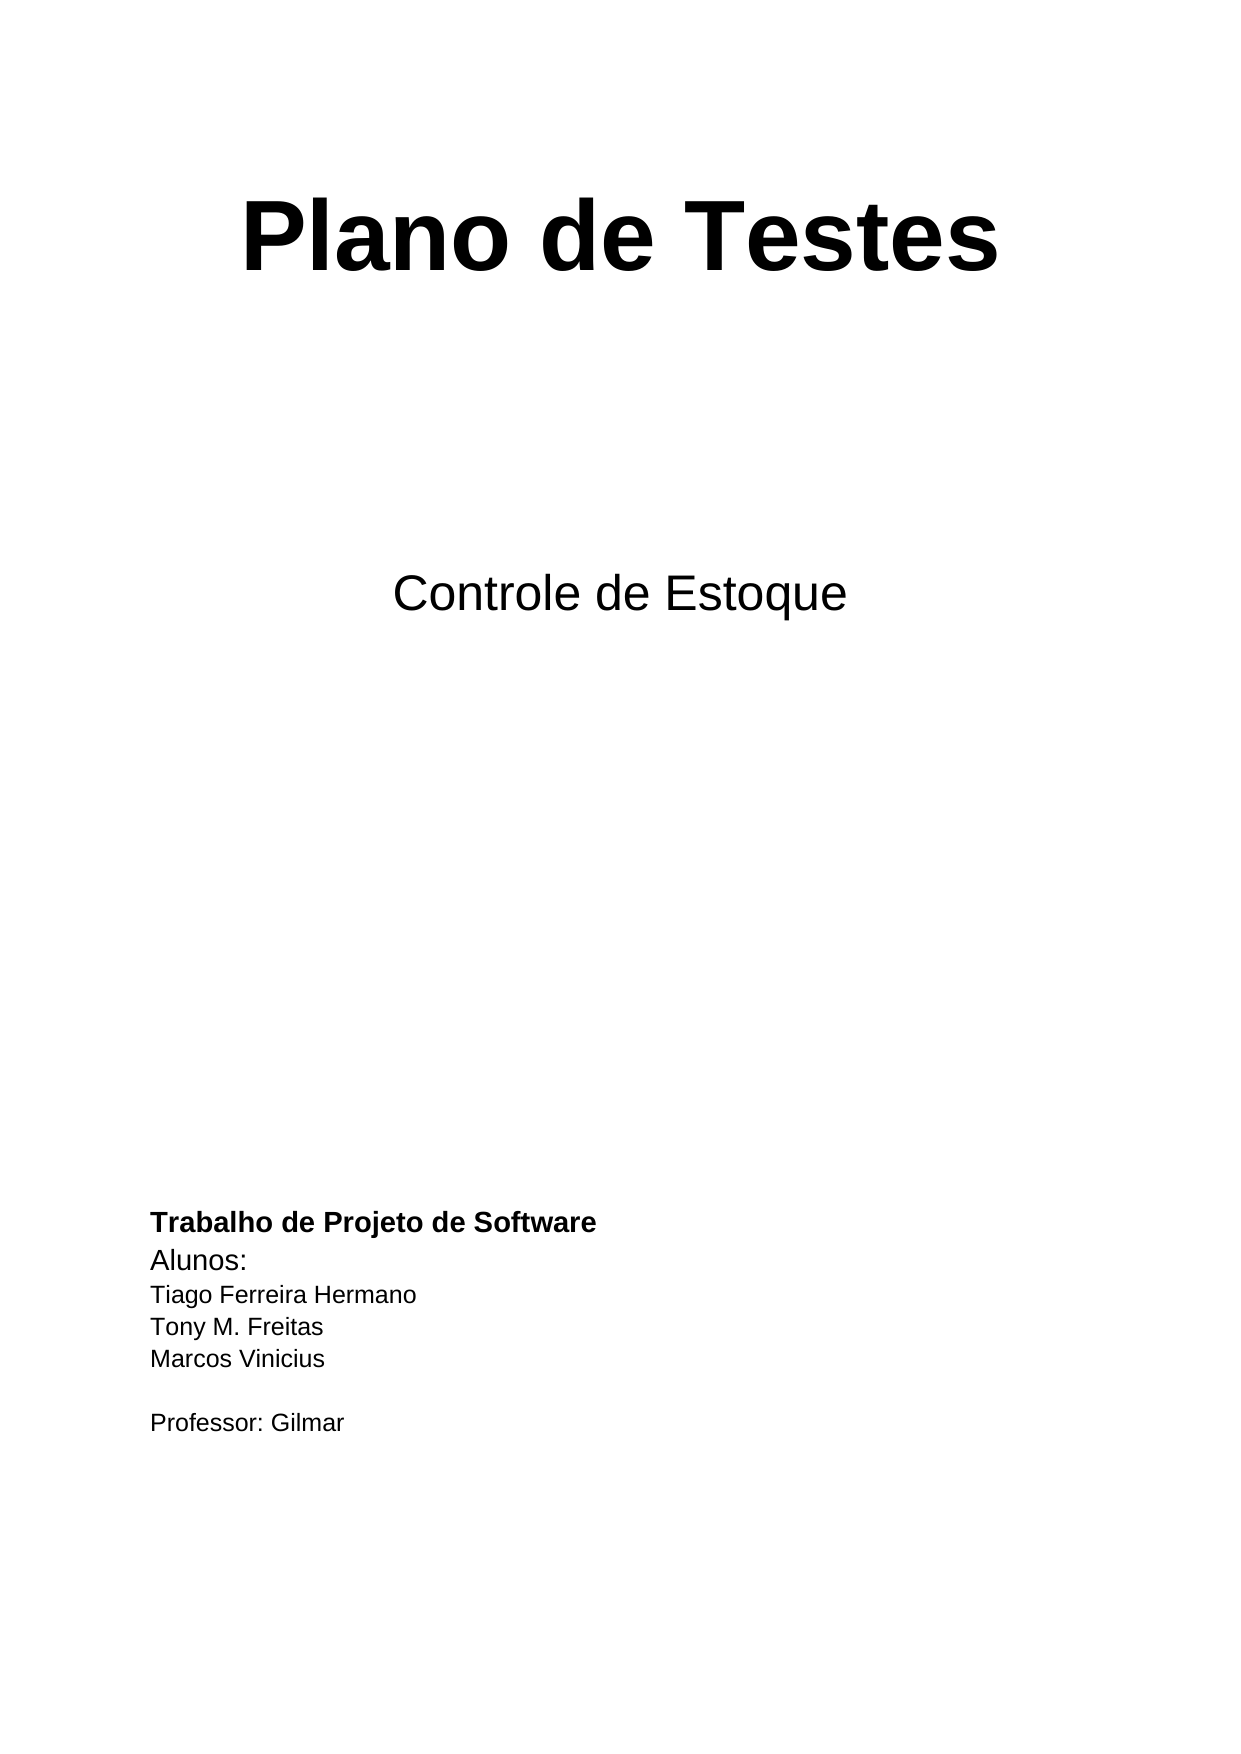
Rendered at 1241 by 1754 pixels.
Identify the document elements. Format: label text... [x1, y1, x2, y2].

text Controle de Estoque [150, 565, 1091, 621]
text Alunos: Tiago Ferreira Hermano Tony M. Freitas Marcos Vinicius Professor: Gilmar [150, 1244, 1091, 1437]
text Trabalho de Projeto de Software [150, 1206, 1091, 1239]
text Plano de Testes [150, 179, 1091, 291]
